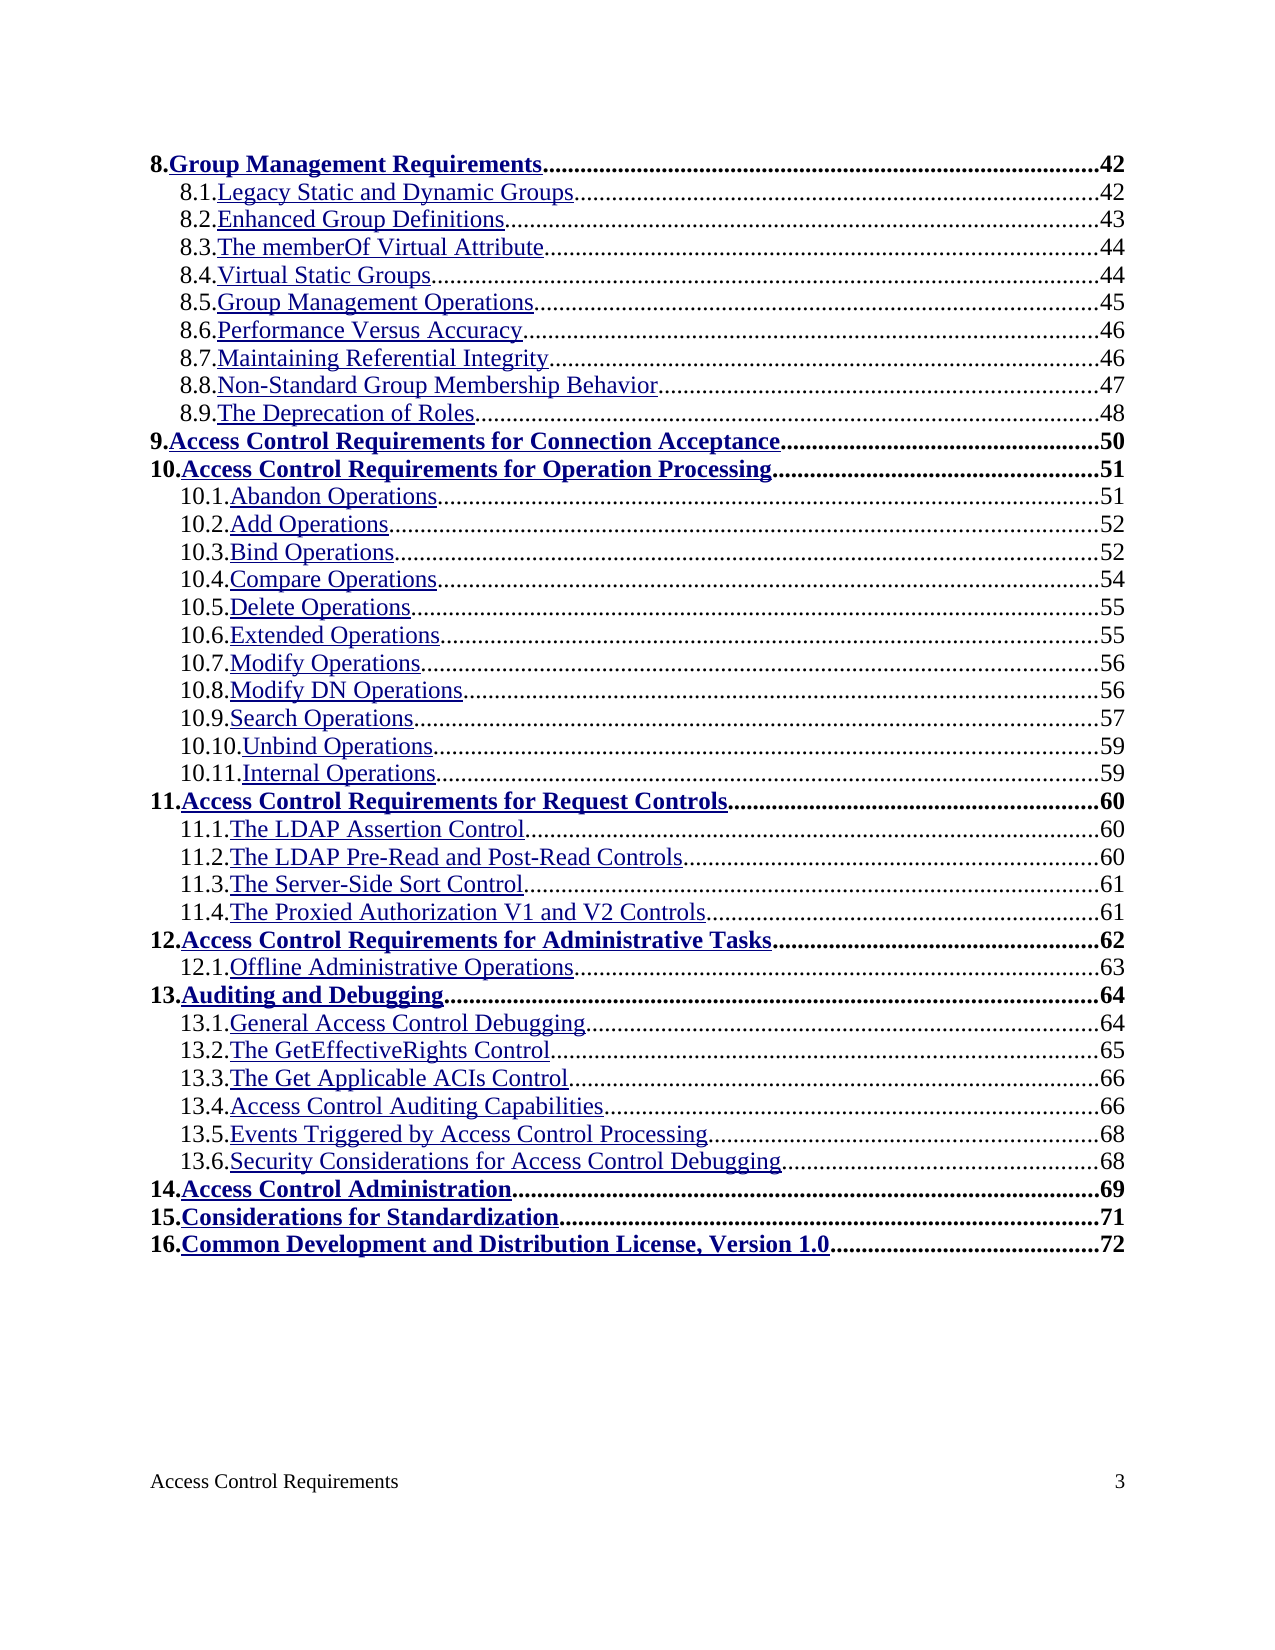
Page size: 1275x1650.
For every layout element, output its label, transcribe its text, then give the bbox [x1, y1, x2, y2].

text 10.9.Search Operations 57 [179, 704, 1125, 732]
text 11.1.The LDAP Assertion Control 60 [179, 815, 1125, 843]
text 11.2.The LDAP Pre-Read and Post-Read Controls 60 [179, 843, 1125, 870]
text 8.6.Performance Versus Accuracy 46 [179, 316, 1125, 344]
text 13.1.General Access Control Debugging 64 [179, 1009, 1125, 1037]
text 10.11.Internal Operations 59 [179, 759, 1125, 787]
text 13.3.The Get Applicable ACIs Control 66 [179, 1064, 1125, 1092]
text 8.1.Legacy Static and Dynamic Groups 42 [179, 178, 1125, 205]
text 8.Group Management Requirements 42 [150, 150, 1125, 178]
text 10.8.Modify DN Operations 56 [179, 676, 1125, 704]
text 10.4.Compare Operations 54 [179, 566, 1125, 593]
text 10.Access Control Requirements for Operation Processing 51 [150, 455, 1125, 482]
text 10.1.Abandon Operations 51 [179, 482, 1125, 510]
text 12.1.Offline Administrative Operations 63 [179, 953, 1125, 981]
text 11.Access Control Requirements for Request Controls 60 [150, 787, 1125, 815]
text 13.Auditing and Debugging 64 [150, 981, 1125, 1009]
text 8.2.Enhanced Group Definitions 43 [179, 205, 1125, 233]
text 10.10.Unbind Operations 59 [179, 732, 1125, 759]
text 8.7.Maintaining Referential Integrity 46 [179, 344, 1125, 372]
text 13.2.The GetEffectiveRights Control 65 [179, 1037, 1125, 1064]
text 8.9.The Deprecation of Roles 48 [179, 399, 1125, 427]
text 9.Access Control Requirements for Connection Acceptance 50 [150, 427, 1125, 455]
text 12.Access Control Requirements for Administrative Tasks 62 [150, 926, 1125, 953]
text 10.5.Delete Operations 55 [179, 593, 1125, 621]
text 11.3.The Server-Side Sort Control 61 [179, 870, 1125, 898]
text 8.8.Non-Standard Group Membership Behavior 47 [179, 372, 1125, 399]
text 11.4.The Proxied Authorization V1 and V2 Controls 61 [179, 898, 1125, 926]
text 10.2.Add Operations 52 [179, 510, 1125, 538]
text 10.3.Bind Operations 52 [179, 538, 1125, 566]
text 16.Common Development and Distribution License, Version 1.0 72 [150, 1231, 1125, 1258]
text 13.4.Access Control Auditing Capabilities 66 [179, 1092, 1125, 1120]
text 8.5.Group Management Operations 45 [179, 288, 1125, 316]
text 13.5.Events Triggered by Access Control Processing 68 [179, 1120, 1125, 1147]
text 15.Considerations for Standardization 71 [150, 1203, 1125, 1231]
text 10.6.Extended Operations 55 [179, 621, 1125, 649]
text 13.6.Security Considerations for Access Control Debugging 68 [179, 1147, 1125, 1175]
text 8.3.The memberOf Virtual Attribute 44 [179, 233, 1125, 261]
text 10.7.Modify Operations 56 [179, 649, 1125, 676]
text 14.Access Control Administration 69 [150, 1175, 1125, 1203]
text 8.4.Virtual Static Groups 44 [179, 261, 1125, 288]
